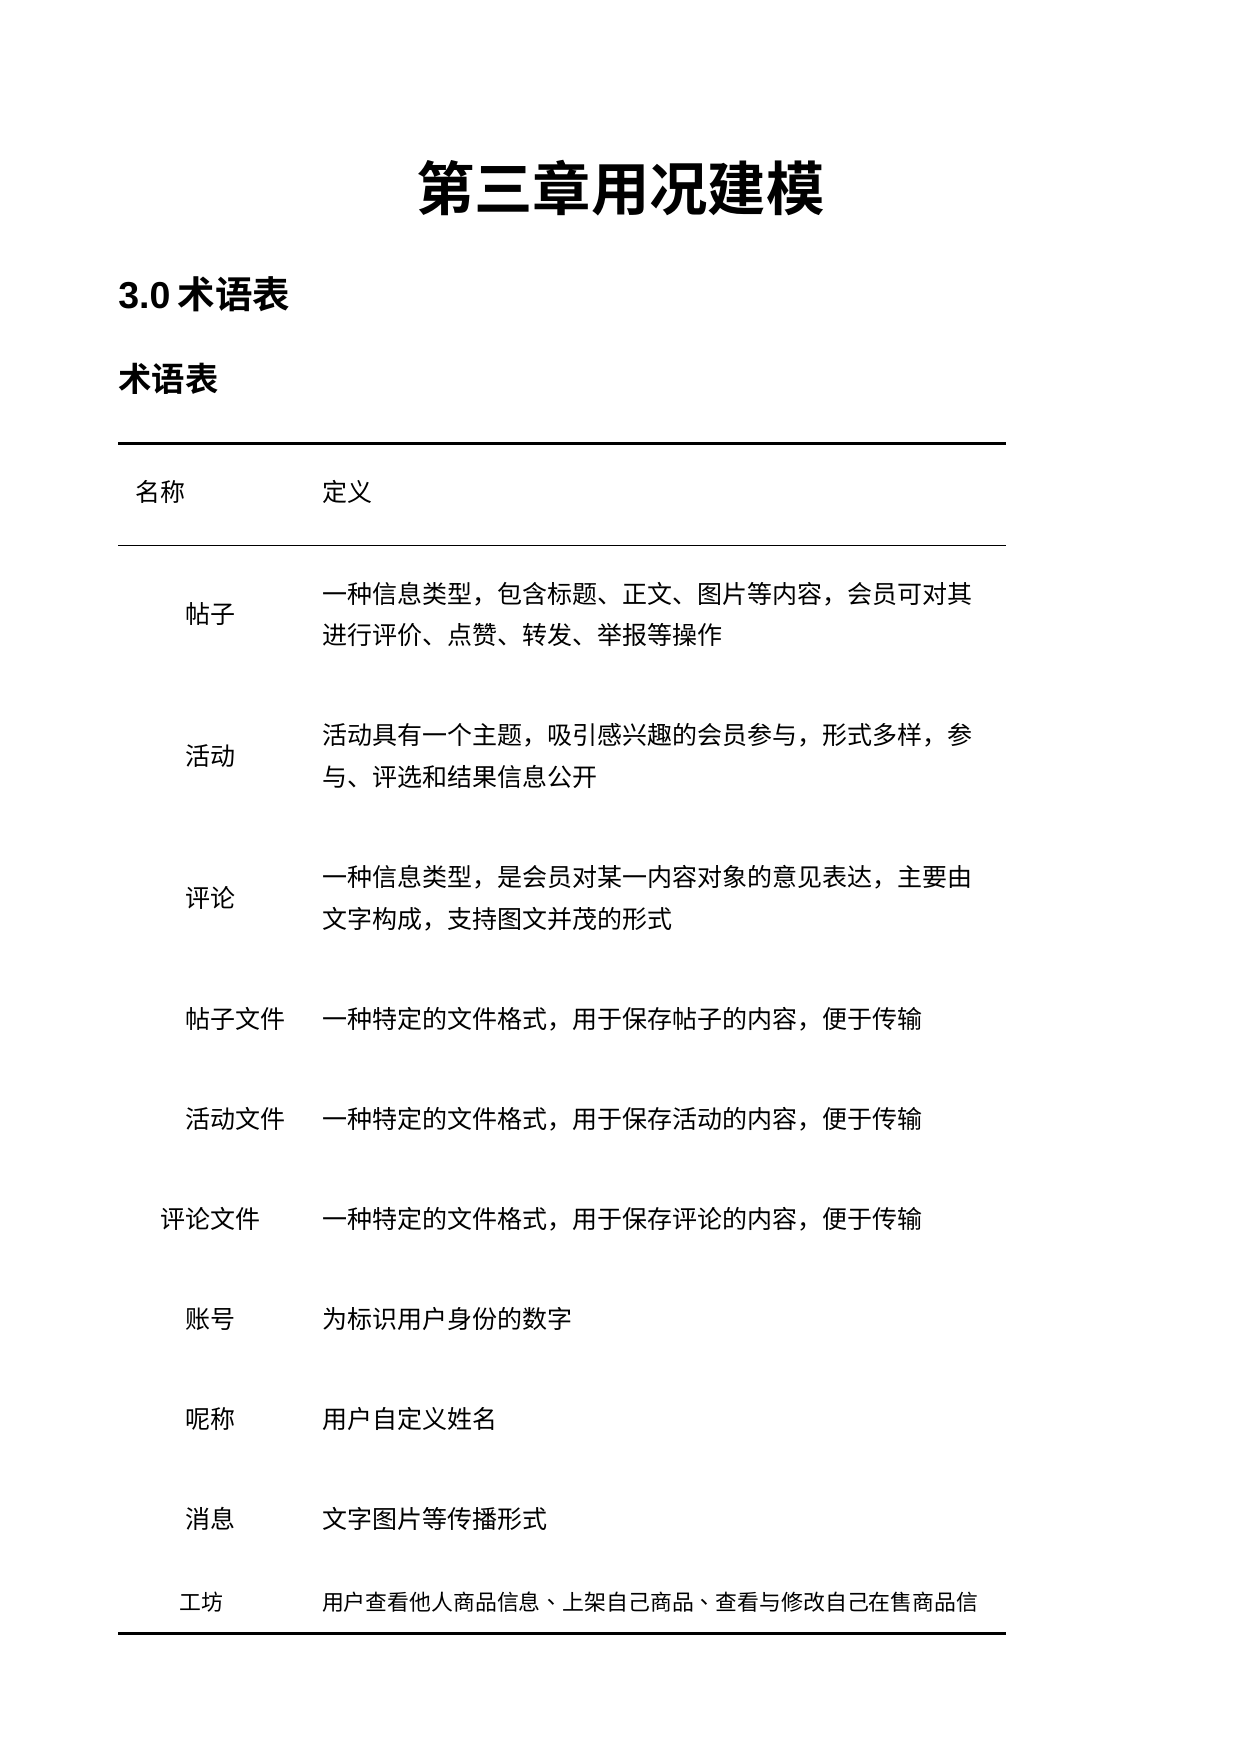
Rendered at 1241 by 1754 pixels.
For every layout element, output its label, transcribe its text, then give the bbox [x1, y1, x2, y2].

table_cell 活动 [118, 688, 304, 830]
table_cell 一种特定的文件格式，用于保存活动的内容，便于传输 [305, 1072, 1006, 1172]
table_cell 一种特定的文件格式，用于保存评论的内容，便于传输 [305, 1172, 1006, 1272]
table_cell 活动文件 [118, 1072, 304, 1172]
table_cell 文字图片等传播形式 [305, 1472, 1006, 1572]
subtitle 3.0术语表 [118, 265, 1122, 319]
table_cell 一种特定的文件格式，用于保存帖子的内容，便于传输 [305, 972, 1006, 1072]
table_cell 评论 [118, 830, 304, 972]
subtitle 术语表 [118, 353, 1122, 401]
table_cell 一种信息类型，包含标题、正文、图片等内容，会员可对其进行评价、点赞、转发、举报等操作 [305, 546, 1006, 688]
table_header 定义 [305, 445, 1006, 545]
table_header 名称 [118, 445, 304, 545]
table_cell 评论文件 [118, 1172, 304, 1272]
table_cell 呢称 [118, 1372, 304, 1472]
table_cell 活动具有一个主题，吸引感兴趣的会员参与，形式多样，参与、评选和结果信息公开 [305, 688, 1006, 830]
table_cell 工坊 [118, 1573, 304, 1632]
table_cell 帖子文件 [118, 972, 304, 1072]
table_cell 为标识用户身份的数字 [305, 1272, 1006, 1372]
table_cell 消息 [118, 1472, 304, 1572]
table_cell 帖子 [118, 546, 304, 688]
table_cell 一种信息类型，是会员对某一内容对象的意见表达，主要由文字构成，支持图文并茂的形式 [305, 830, 1006, 972]
table_cell 用户自定义姓名 [305, 1372, 1006, 1472]
table_cell 用户查看他人商品信息、上架自己商品、查看与修改自己在售商品信 [305, 1573, 1006, 1632]
title 第三章用况建模 [118, 143, 1122, 228]
table_cell 账号 [118, 1272, 304, 1372]
